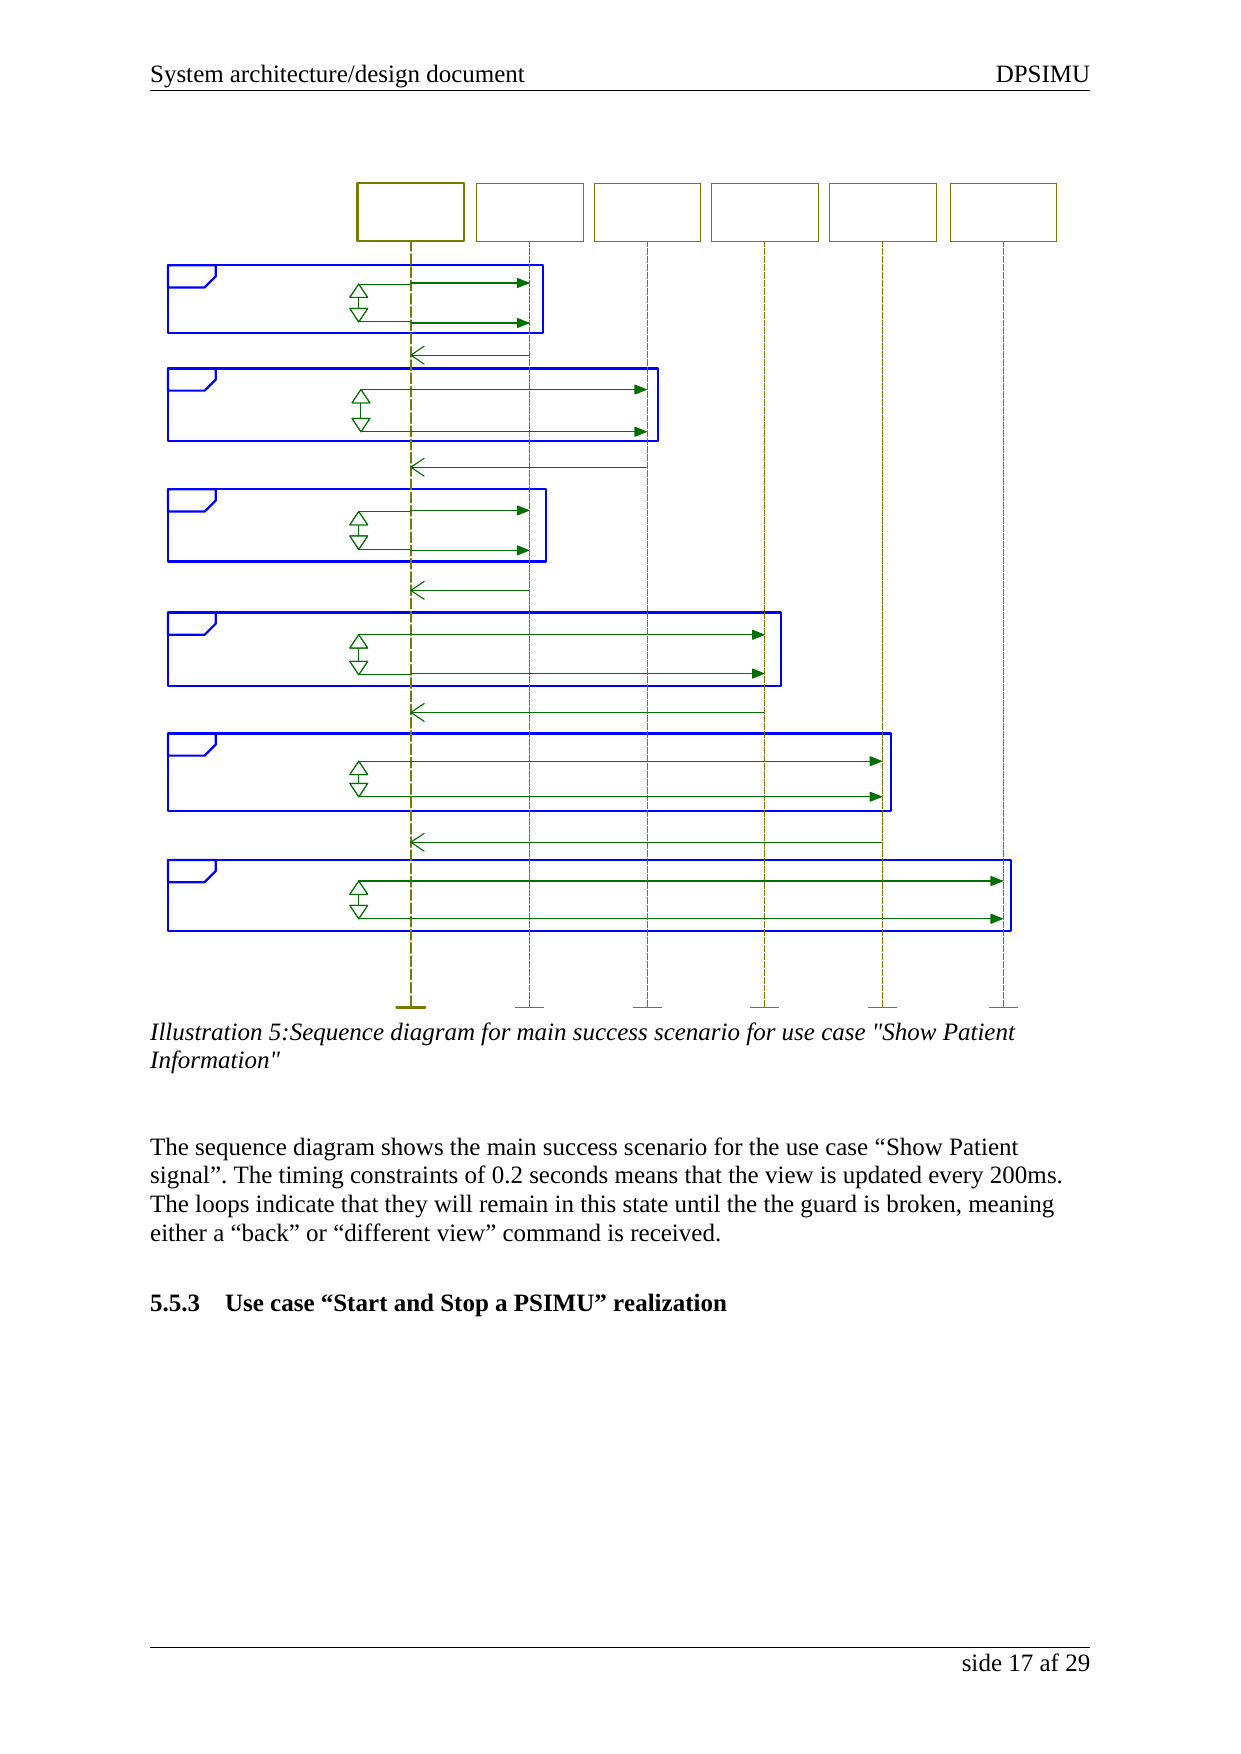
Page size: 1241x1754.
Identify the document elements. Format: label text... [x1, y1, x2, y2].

text The sequence diagram shows the main success scenario for the use case “Show Patient signal”. The timing constraints of 0.2 seconds means that the view is updated every 200ms. The loops indicate that they will remain in this state until the the guard is broken, meaning either a “back” or “different view” command is received. [150, 1132, 1090, 1247]
text Illustration 5:Sequence diagram for main success scenario for use case "Show Patient Information" [150, 173, 1065, 1074]
subtitle Use case “Start and Stop a PSIMU” realization [150, 1288, 1090, 1317]
